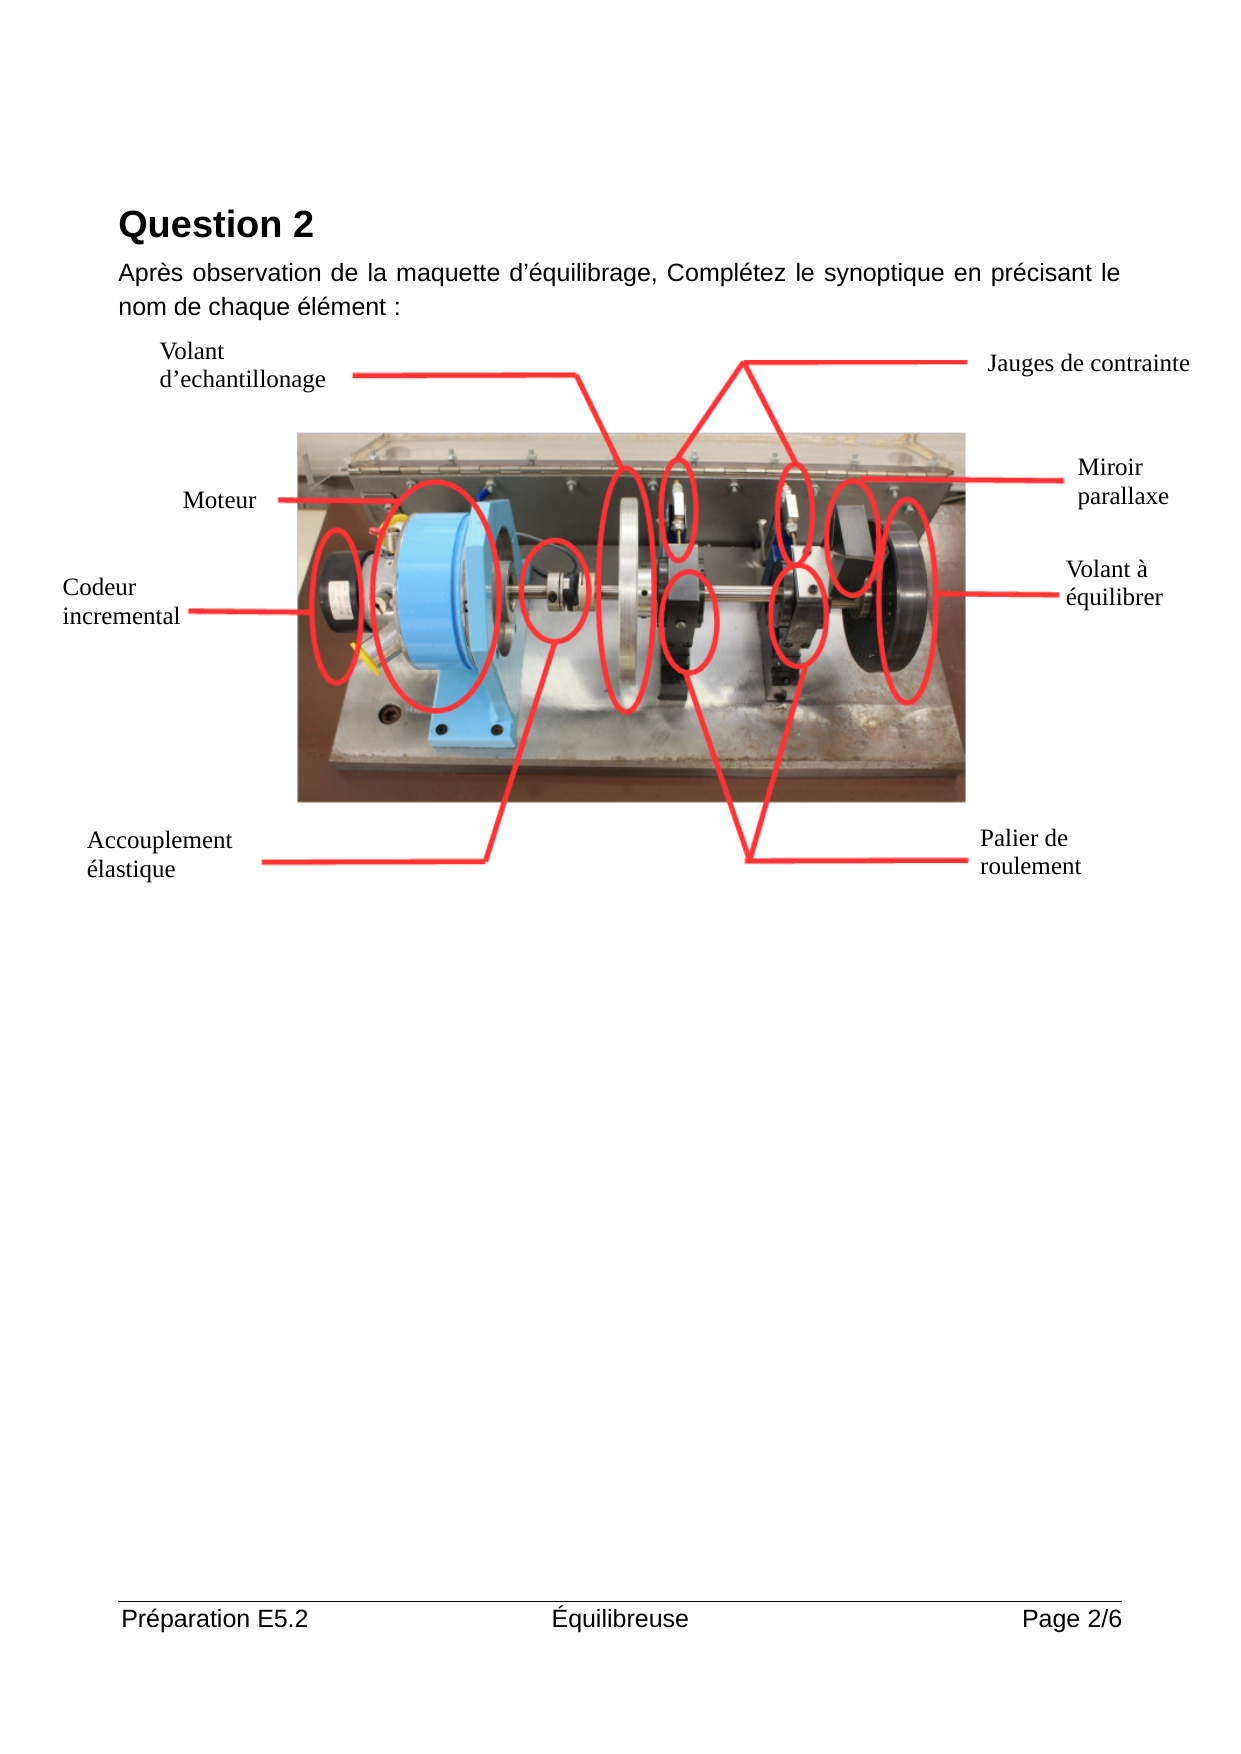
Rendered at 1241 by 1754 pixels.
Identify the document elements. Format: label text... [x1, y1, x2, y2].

subtitle Question 2 [118, 201, 1122, 245]
text Après observation de la maquette d’équilibrage, Complétez le synoptique en précisant le nom de chaque élément : [118, 257, 1122, 321]
picture [112, 360, 1117, 871]
picture [1063, 360, 1069, 370]
picture [1104, 360, 1110, 370]
